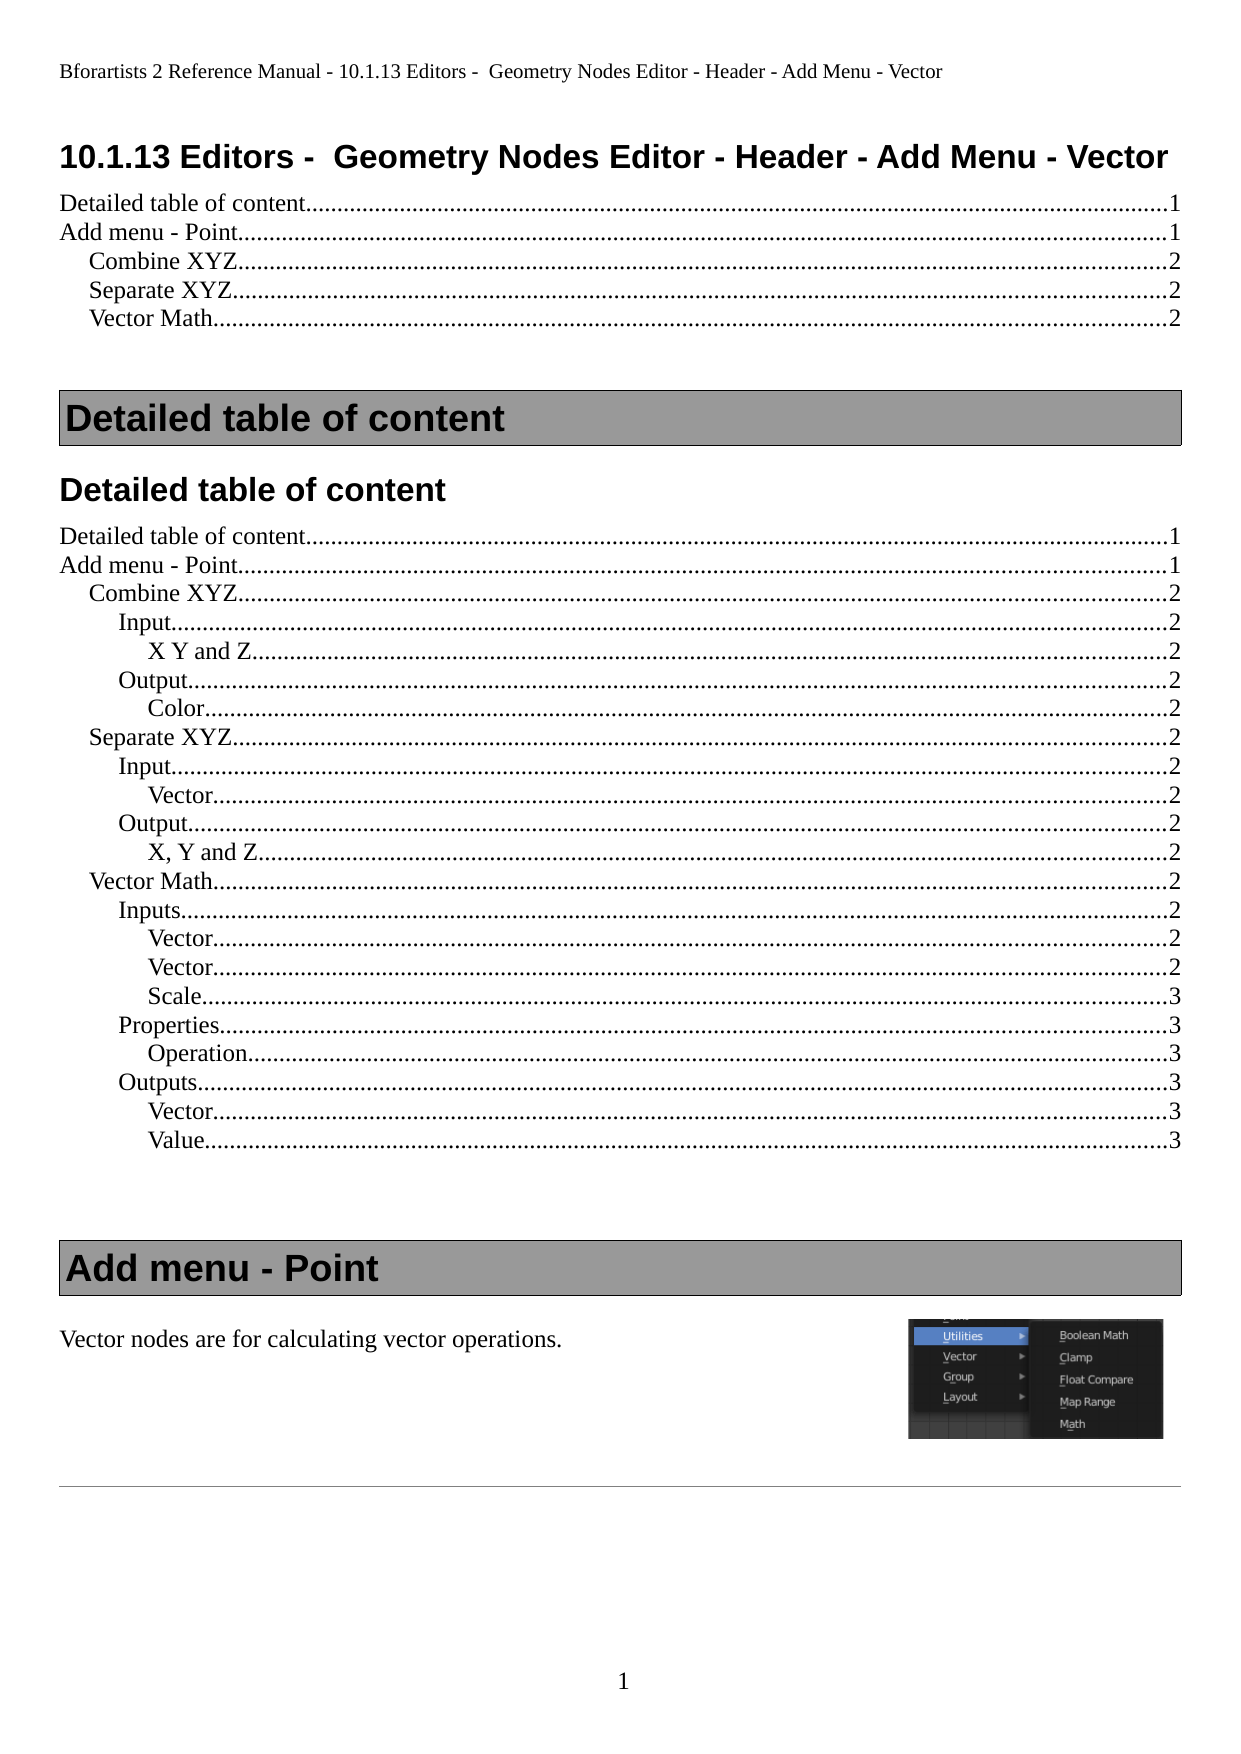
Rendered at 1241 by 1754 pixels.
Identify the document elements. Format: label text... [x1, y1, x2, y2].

text Combine XYZ 2 [88, 578, 1181, 607]
subtitle 10.1.13 Editors - Geometry Nodes Editor - Header - Add Menu - Vector [59, 138, 1181, 176]
text Detailed table of content 1 [59, 521, 1181, 550]
text Vector 2 [147, 952, 1181, 981]
table_header Add menu - Point [60, 1241, 1181, 1295]
text Input 2 [118, 607, 1181, 636]
text Vector 2 [147, 780, 1181, 808]
text X Y and Z 2 [147, 636, 1181, 665]
table_header Detailed table of content [60, 391, 1181, 445]
text Inputs 2 [118, 895, 1181, 923]
text Vector 3 [147, 1096, 1181, 1125]
text Separate XYZ 2 [88, 275, 1181, 303]
text Vector Math 2 [88, 303, 1181, 332]
text X, Y and Z 2 [147, 837, 1181, 866]
text Color 2 [147, 693, 1181, 722]
text Separate XYZ 2 [88, 722, 1181, 751]
text Value 3 [147, 1125, 1181, 1153]
subtitle Detailed table of content [59, 470, 1181, 508]
text Combine XYZ 2 [88, 246, 1181, 275]
text Input 2 [118, 751, 1181, 780]
text Add menu - Point 1 [59, 550, 1181, 578]
picture [908, 1319, 1164, 1439]
text Add menu - Point 1 [59, 217, 1181, 246]
text Operation 3 [147, 1038, 1181, 1067]
text Detailed table of content 1 [59, 188, 1181, 217]
text Properties 3 [118, 1010, 1181, 1038]
text Outputs 3 [118, 1067, 1181, 1096]
text Vector 2 [147, 923, 1181, 952]
text Output 2 [118, 665, 1181, 693]
text Output 2 [118, 808, 1181, 837]
text Vector nodes are for calculating vector operations. [59, 1324, 908, 1353]
text Scale 3 [147, 981, 1181, 1010]
text Vector Math 2 [88, 866, 1181, 895]
